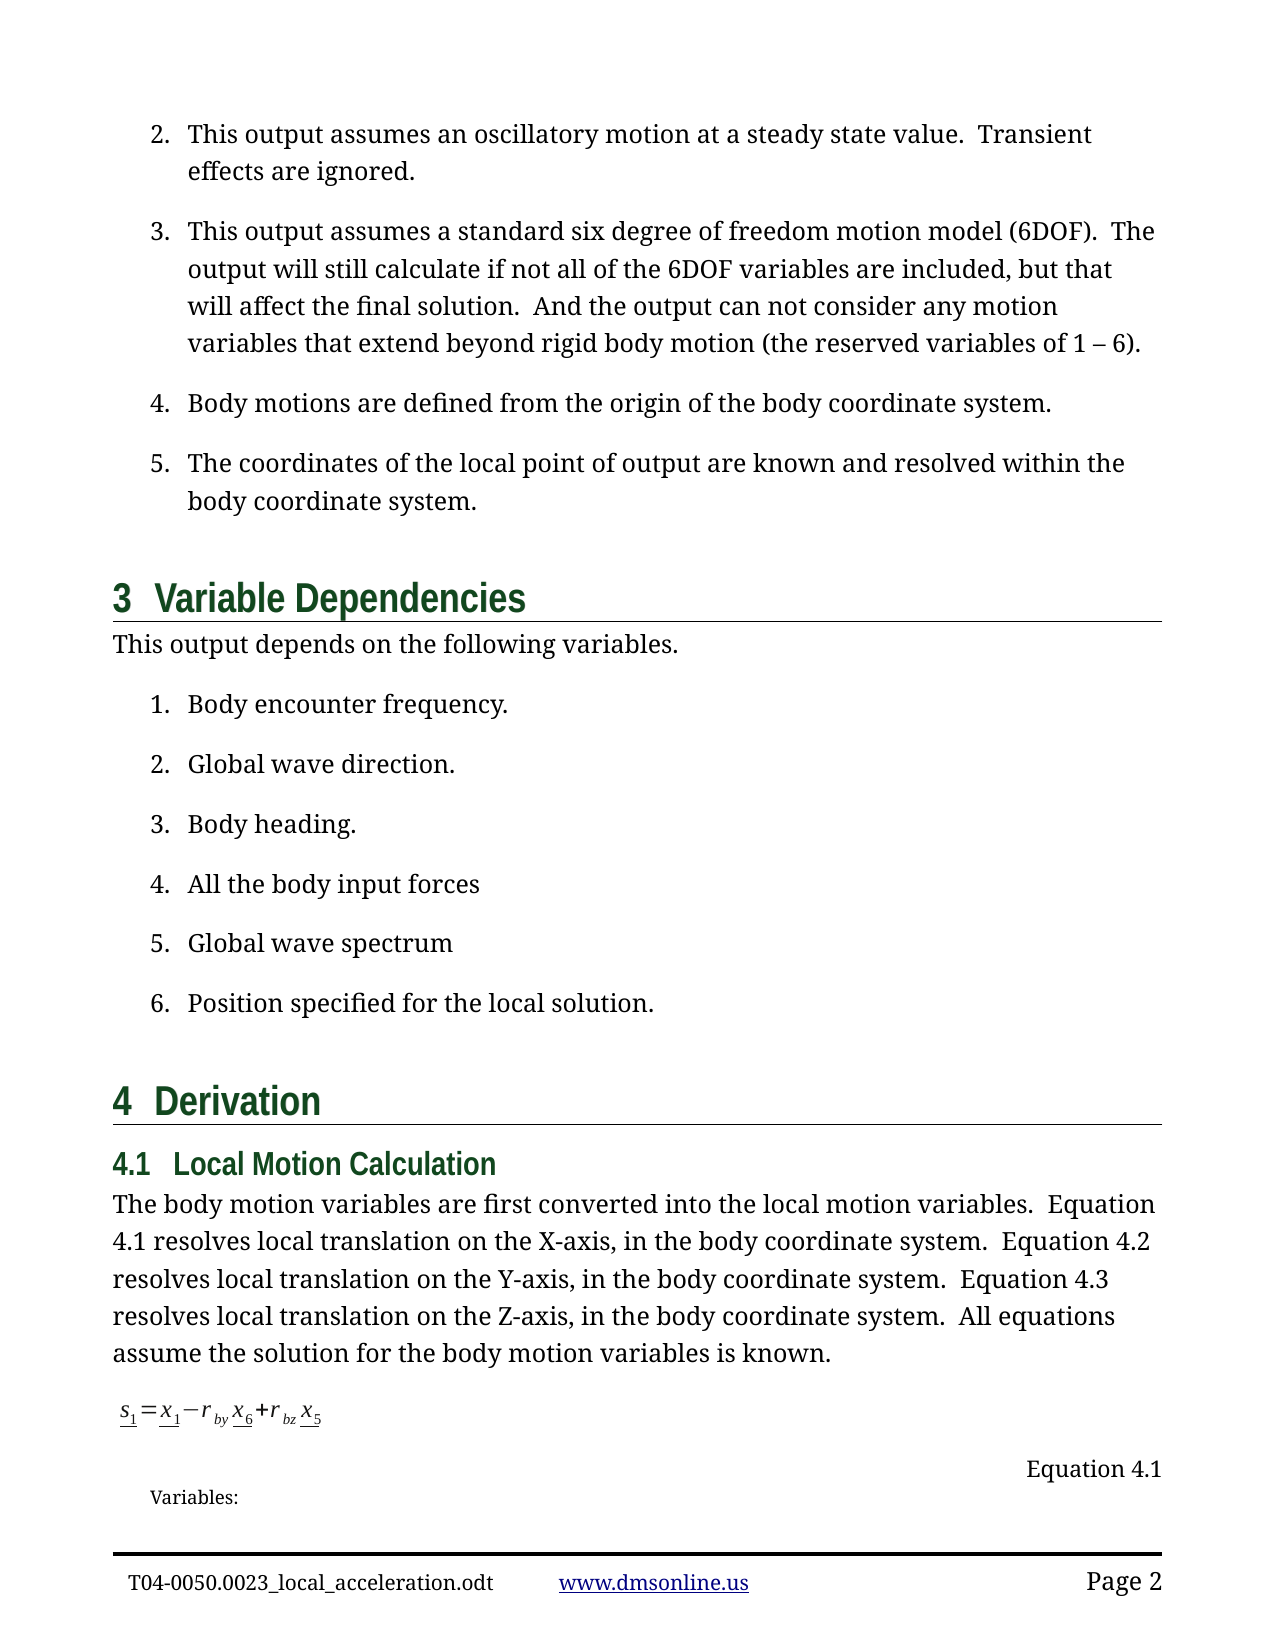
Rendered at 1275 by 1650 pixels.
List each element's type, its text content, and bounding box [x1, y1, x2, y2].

list Body encounter frequency. [150, 687, 1162, 721]
subtitle Variable Dependencies [112, 573, 1162, 622]
list Global wave direction. [150, 746, 1162, 781]
list Body motions are defined from the origin of the body coordinate system. [150, 386, 1162, 420]
text The body motion variables are first converted into the local motion variables. Equation 4.1 resolves local translation on the X-axis, in the body coordinate system. Equation 4.2 resolves local translation on the Y-axis, in the body coordinate system. Equation 4.3 resolves local translation on the Z-axis, in the body coordinate system. All equations assume the solution for the body motion variables is known. [112, 1186, 1162, 1370]
list The coordinates of the local point of output are known and resolved within the body coordinate system. [150, 446, 1162, 517]
list All the body input forces [150, 866, 1162, 900]
subtitle Derivation [112, 1076, 1162, 1125]
list Body heading. [150, 806, 1162, 840]
list Position specified for the local solution. [150, 986, 1162, 1020]
subtitle Local Motion Calculation [112, 1144, 1162, 1183]
list This output assumes an oscillatory motion at a steady state value. Transient effects are ignored. [150, 117, 1162, 188]
text Equation 4.1 [112, 1453, 1162, 1484]
list Global wave spectrum [150, 926, 1162, 960]
list This output assumes a standard six degree of freedom motion model (6DOF). The output will still calculate if not all of the 6DOF variables are included, but that will affect the final solution. And the output can not consider any motion variables that extend beyond rigid body motion (the reserved variables of 1 – 6). [150, 214, 1162, 360]
text Variables: [150, 1484, 1162, 1510]
text This output depends on the following variables. [112, 627, 1162, 661]
